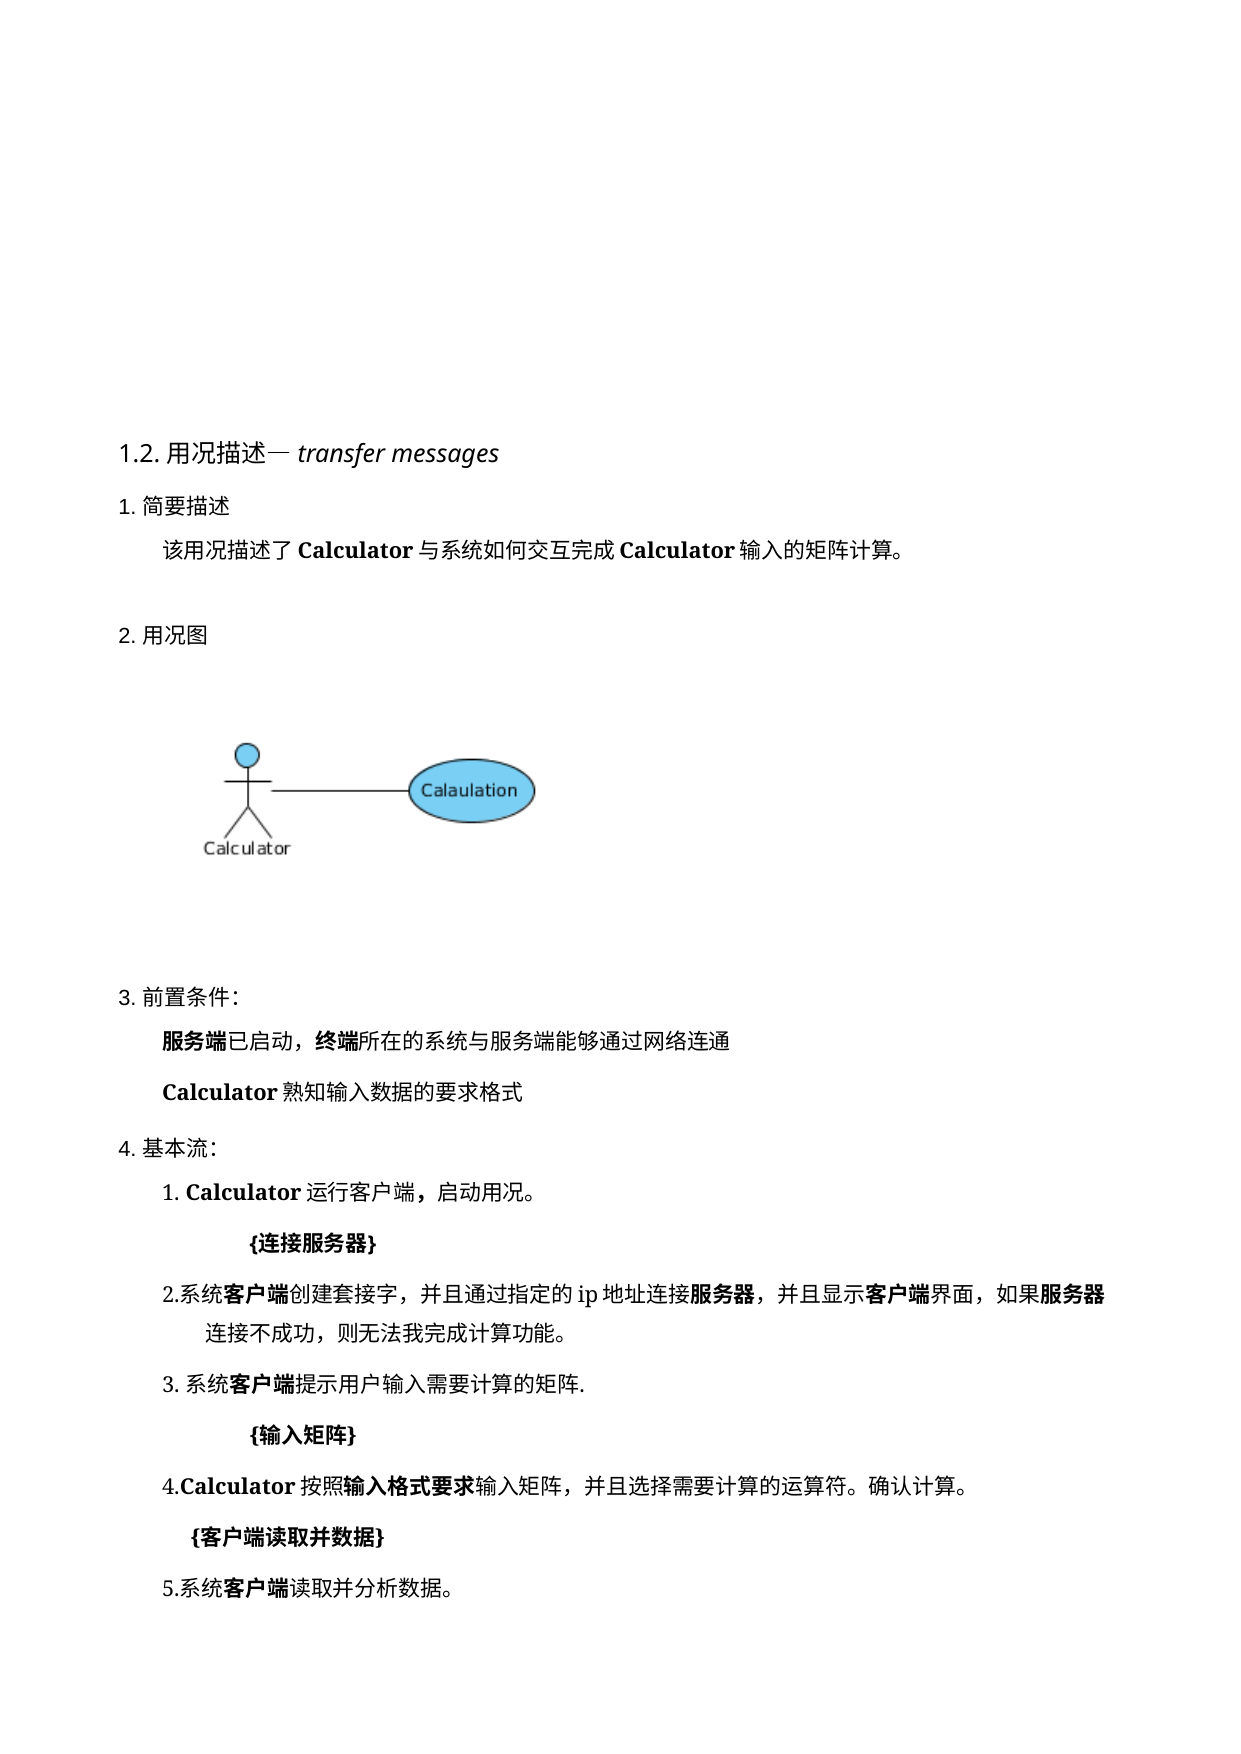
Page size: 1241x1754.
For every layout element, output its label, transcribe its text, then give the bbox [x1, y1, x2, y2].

subtitle 用况图 [118, 618, 1122, 650]
text 3. 系统客户端提示用户输入需要计算的矩阵. [118, 1367, 1122, 1398]
subtitle 用况描述— transfer messages [118, 434, 1122, 470]
picture [149, 679, 609, 883]
subtitle 基本流： [118, 1131, 1122, 1163]
text 5.系统客户端读取并分析数据。 [118, 1571, 1122, 1602]
text {连接服务器} [118, 1226, 1122, 1258]
text 2.系统客户端创建套接字，并且通过指定的ip地址连接服务器，并且显示客户端界面，如果服务器 连接不成功，则无法我完成计算功能。 [118, 1277, 1122, 1347]
text {客户端读取并数据} [118, 1520, 1122, 1551]
text {输入矩阵} [118, 1418, 1122, 1449]
subtitle 前置条件： [118, 979, 1122, 1011]
text 4.Calculator按照输入格式要求输入矩阵，并且选择需要计算的运算符。确认计算。 [118, 1469, 1122, 1500]
text Calculator熟知输入数据的要求格式 [118, 1075, 1122, 1106]
subtitle 简要描述 [118, 489, 1122, 521]
text 该用况描述了Calculator与系统如何交互完成Calculator输入的矩阵计算。 [118, 533, 1122, 565]
text 1. Calculator运行客户端，启动用况。 [118, 1175, 1122, 1207]
text 服务端已启动，终端所在的系统与服务端能够通过网络连通 [118, 1024, 1122, 1056]
